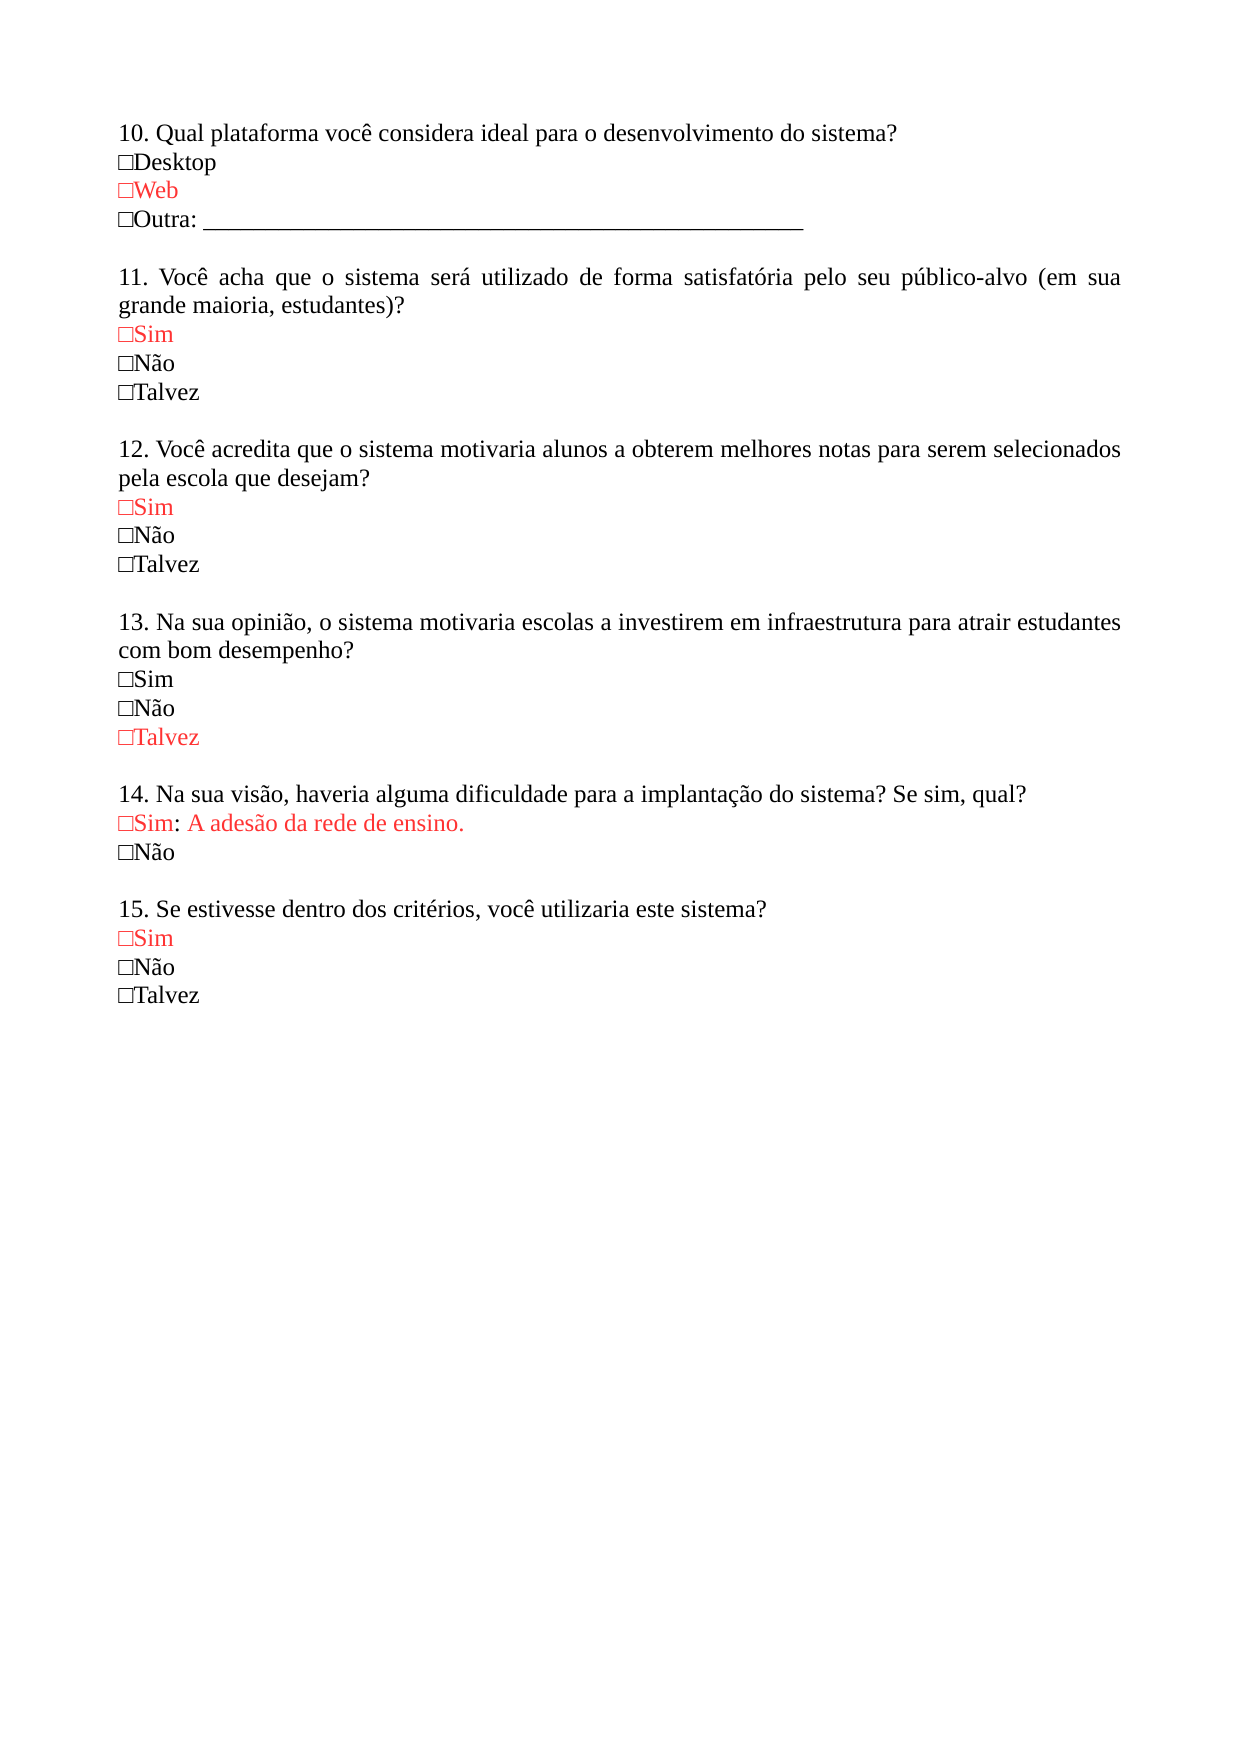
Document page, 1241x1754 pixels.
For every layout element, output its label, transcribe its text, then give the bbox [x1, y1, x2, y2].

text □Sim [118, 664, 1122, 693]
text 13. Na sua opinião, o sistema motivaria escolas a investirem em infraestrutura para atrair estudantes com bom desempenho? [118, 607, 1122, 664]
text □Não [118, 348, 1122, 377]
text □Sim: A adesão da rede de ensino. [118, 808, 1122, 837]
text 10. Qual plataforma você considera ideal para o desenvolvimento do sistema? [118, 118, 1122, 147]
text □Talvez [118, 549, 1122, 578]
text 12. Você acredita que o sistema motivaria alunos a obterem melhores notas para serem selecionados pela escola que desejam? [118, 434, 1122, 492]
text □Não [118, 837, 1122, 866]
text □Web [118, 176, 1122, 204]
text 11. Você acha que o sistema será utilizado de forma satisfatória pelo seu público-alvo (em sua grande maioria, estudantes)? [118, 262, 1122, 319]
text □Talvez [118, 722, 1122, 751]
text □Talvez [118, 981, 1122, 1009]
text □Desktop [118, 147, 1122, 176]
text 15. Se estivesse dentro dos critérios, você utilizaria este sistema? [118, 894, 1122, 923]
text □Não [118, 693, 1122, 722]
text □Talvez [118, 377, 1122, 406]
text □Sim [118, 492, 1122, 521]
text □Não [118, 952, 1122, 981]
text □Sim [118, 319, 1122, 348]
text 14. Na sua visão, haveria alguma dificuldade para a implantação do sistema? Se sim, qual? [118, 779, 1122, 808]
text □Não [118, 521, 1122, 549]
text □Outra: ________________________________________________ [118, 204, 1122, 233]
text □Sim [118, 923, 1122, 952]
